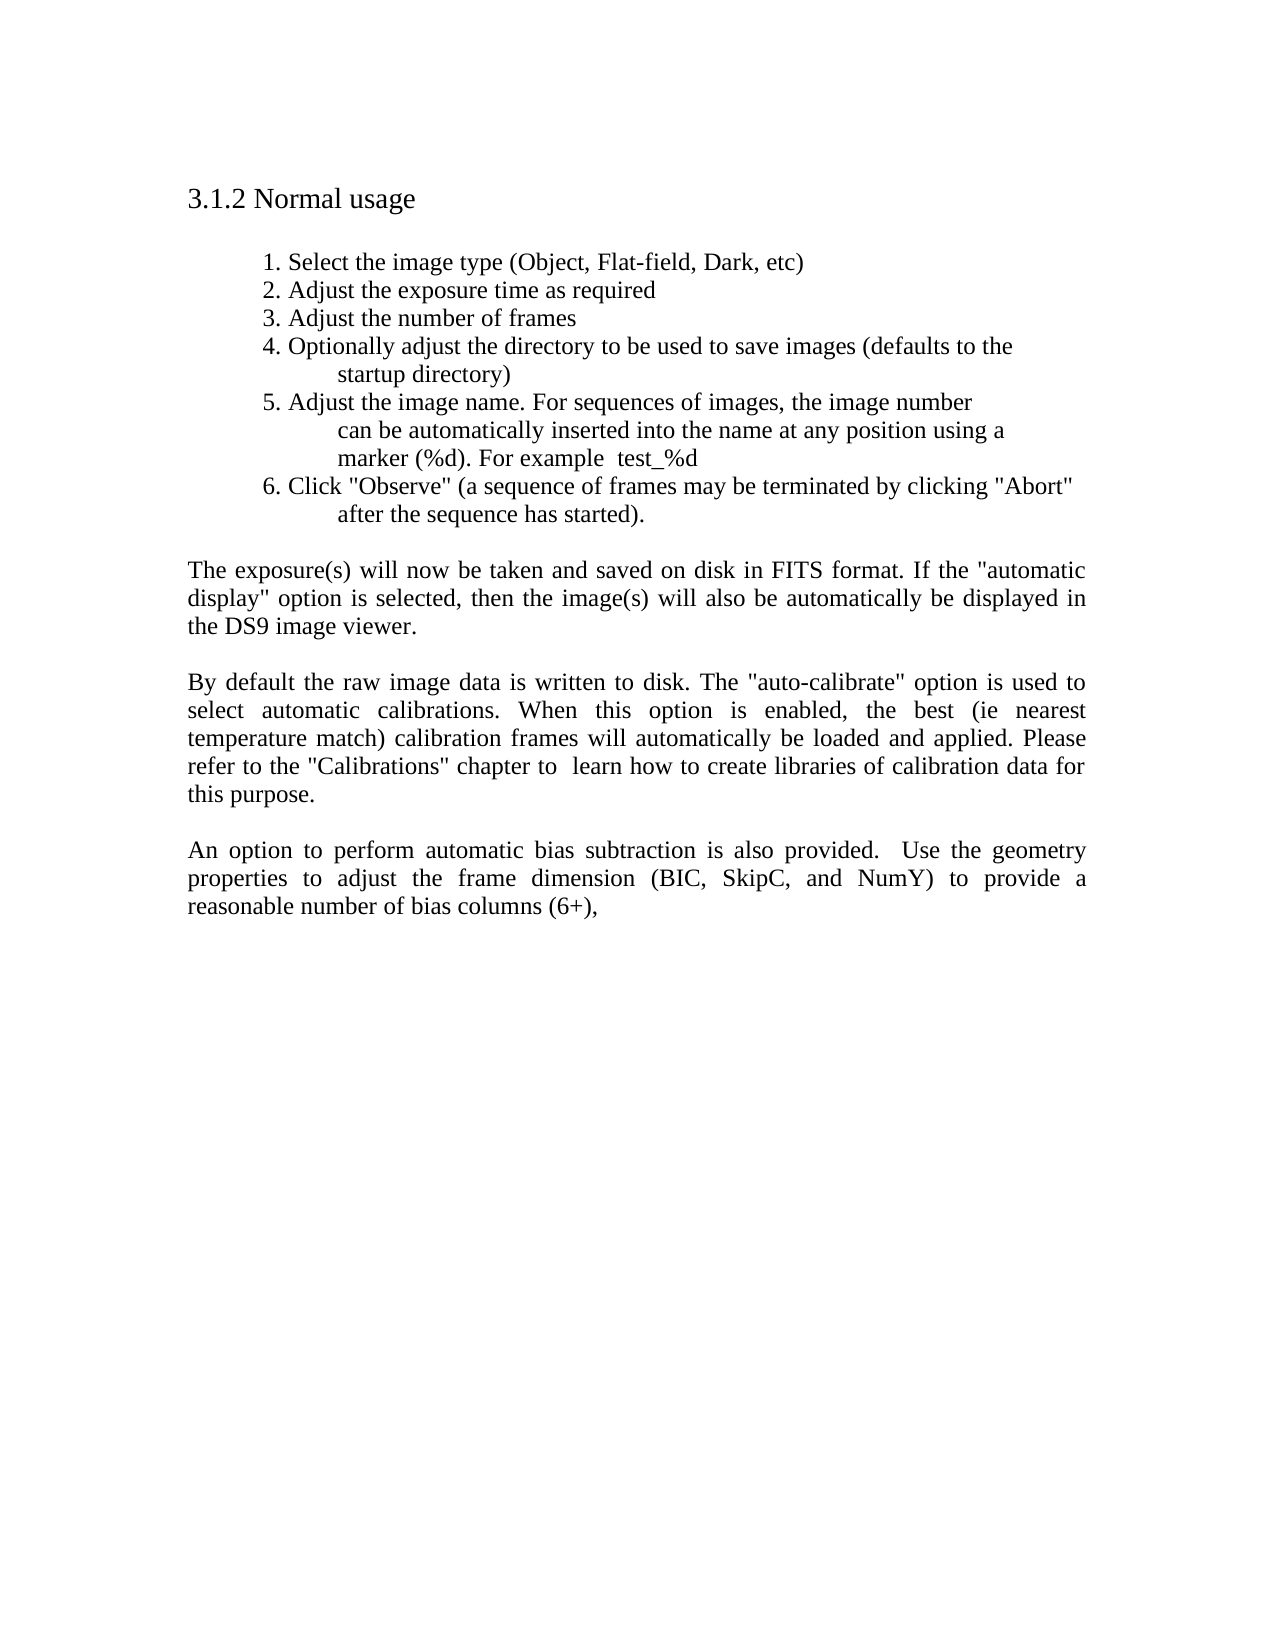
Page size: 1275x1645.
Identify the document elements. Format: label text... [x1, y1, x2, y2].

text 6. Click "Observe" (a sequence of frames may be terminated by clicking "Abort" after the sequence has started). [262, 472, 1087, 528]
text marker (%d). For example test_%d [262, 444, 1087, 472]
text 2. Adjust the exposure time as required [262, 276, 1087, 303]
text By default the raw image data is written to disk. The "auto-calibrate" option is used to select automatic calibrations. When this option is enabled, the best (ie nearest temperature match) calibration frames will automatically be loaded and applied. Please refer to the "Calibrations" chapter to learn how to create libraries of calibration data for this purpose. [187, 668, 1087, 808]
text The exposure(s) will now be taken and saved on disk in FITS format. If the "automatic display" option is selected, then the image(s) will also be automatically be displayed in the DS9 image viewer. [187, 556, 1087, 640]
text 5. Adjust the image name. For sequences of images, the image number [262, 388, 1087, 416]
text 4. Optionally adjust the directory to be used to save images (defaults to the startup directory) [262, 332, 1087, 388]
text 3. Adjust the number of frames [262, 303, 1087, 332]
text An option to perform automatic bias subtraction is also provided. Use the geometry properties to adjust the frame dimension (BIC, SkipC, and NumY) to provide a reasonable number of bias columns (6+), [187, 836, 1087, 920]
text 1. Select the image type (Object, Flat-field, Dark, etc) [262, 247, 1087, 276]
text 3.1.2 Normal usage [187, 182, 1087, 215]
text can be automatically inserted into the name at any position using a [262, 416, 1087, 444]
